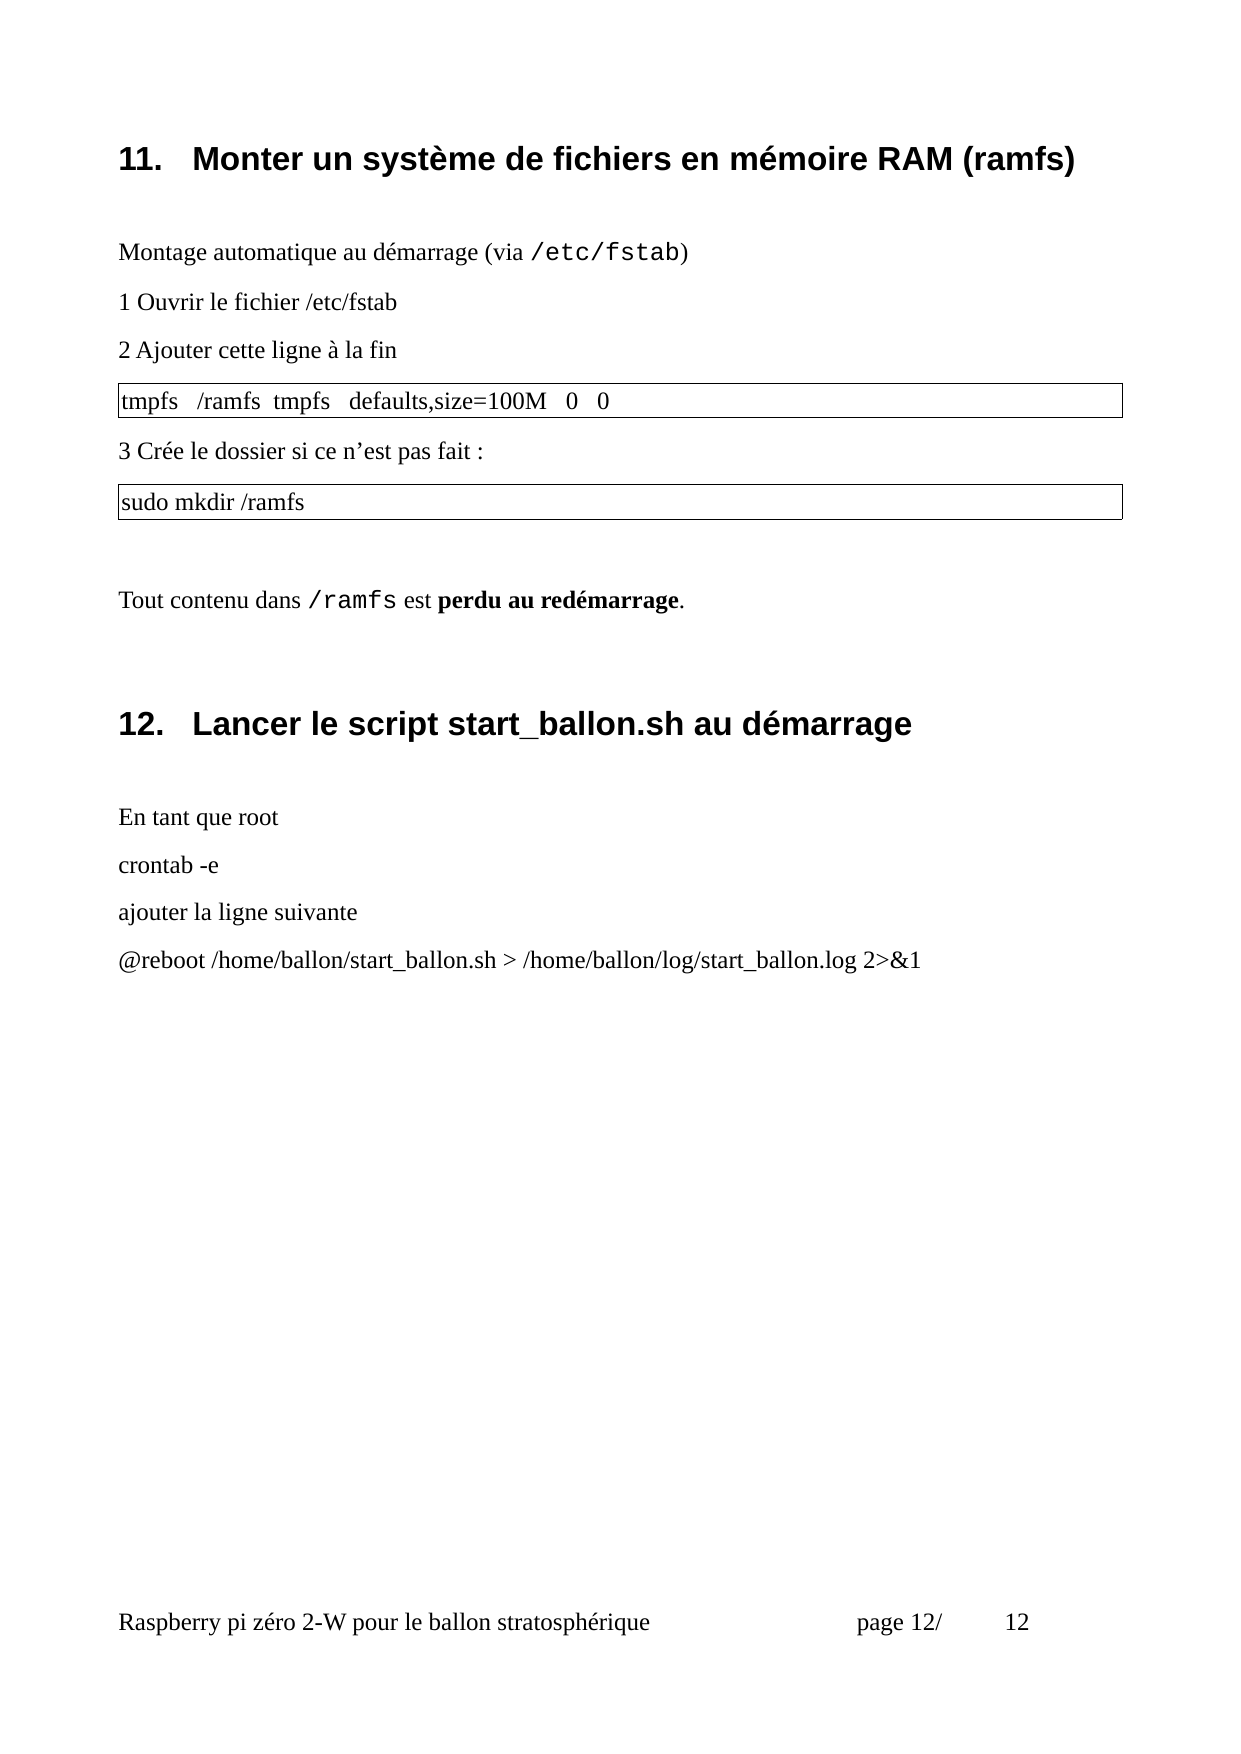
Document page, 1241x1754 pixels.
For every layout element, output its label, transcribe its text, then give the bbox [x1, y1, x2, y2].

text 2 Ajouter cette ligne à la fin [118, 335, 1122, 364]
text Montage automatique au démarrage (via /etc/fstab) [118, 237, 1122, 268]
subtitle Monter un système de fichiers en mémoire RAM (ramfs) [118, 139, 1122, 177]
subtitle Lancer le script start_ballon.sh au démarrage [118, 704, 1122, 742]
text En tant que root [118, 802, 1122, 831]
text sudo mkdir /ramfs [119, 485, 1122, 519]
text Tout contenu dans /ramfs est perdu au redémarrage. [118, 585, 1122, 616]
text @reboot /home/ballon/start_ballon.sh > /home/ballon/log/start_ballon.log 2>&1 [118, 945, 1122, 974]
text 3 Crée le dossier si ce n’est pas fait : [118, 436, 1122, 465]
text crontab -e [118, 850, 1122, 878]
text 1 Ouvrir le fichier /etc/fstab [118, 287, 1122, 316]
text ajouter la ligne suivante [118, 897, 1122, 926]
text tmpfs /ramfs tmpfs defaults,size=100M 0 0 [119, 384, 1122, 417]
